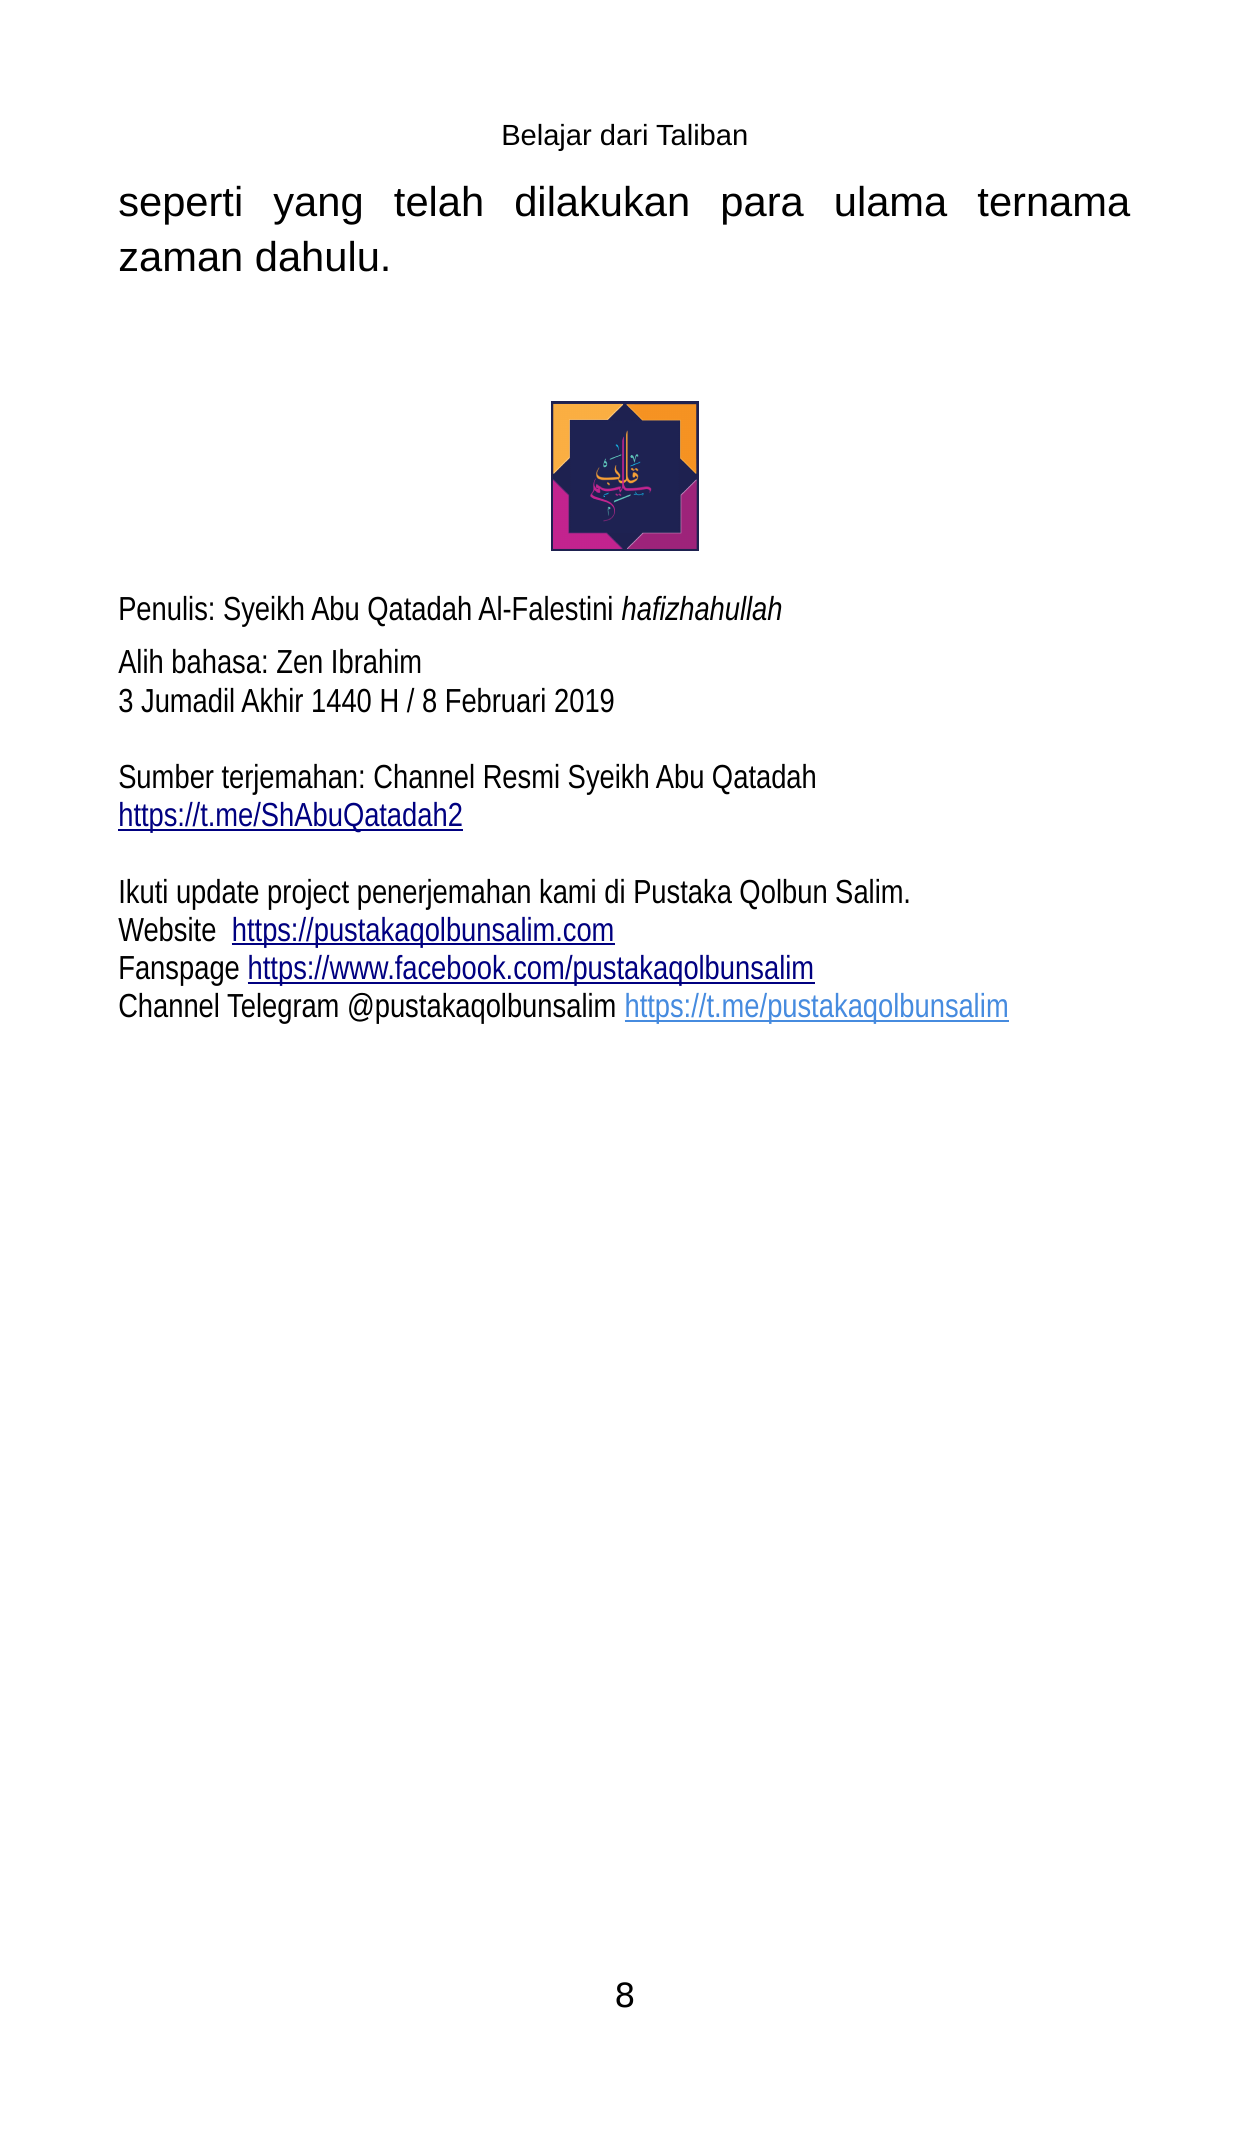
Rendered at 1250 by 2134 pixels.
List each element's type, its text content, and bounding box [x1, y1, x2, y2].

text 3 Jumadil Akhir 1440 H / 8 Februari 2019 [118, 681, 1131, 719]
text Ikuti update project penerjemahan kami di Pustaka Qolbun Salim. [118, 872, 1131, 910]
text Alih bahasa: Zen Ibrahim [118, 643, 1131, 681]
picture [551, 401, 699, 551]
text seperti yang telah dilakukan para ulama ternama zaman dahulu. [118, 177, 1131, 280]
text Penulis: Syeikh Abu Qatadah Al-Falestini hafizhahullah [118, 590, 1131, 628]
text Channel Telegram @pustakaqolbunsalim https://t.me/pustakaqolbunsalim [118, 987, 1131, 1049]
text Sumber terjemahan: Channel Resmi Syeikh Abu Qatadah https://t.me/ShAbuQatadah2 [118, 757, 1131, 834]
text Website https://pustakaqolbunsalim.com [118, 910, 1131, 948]
text Fanspage https://www.facebook.com/pustakaqolbunsalim [118, 948, 1131, 987]
